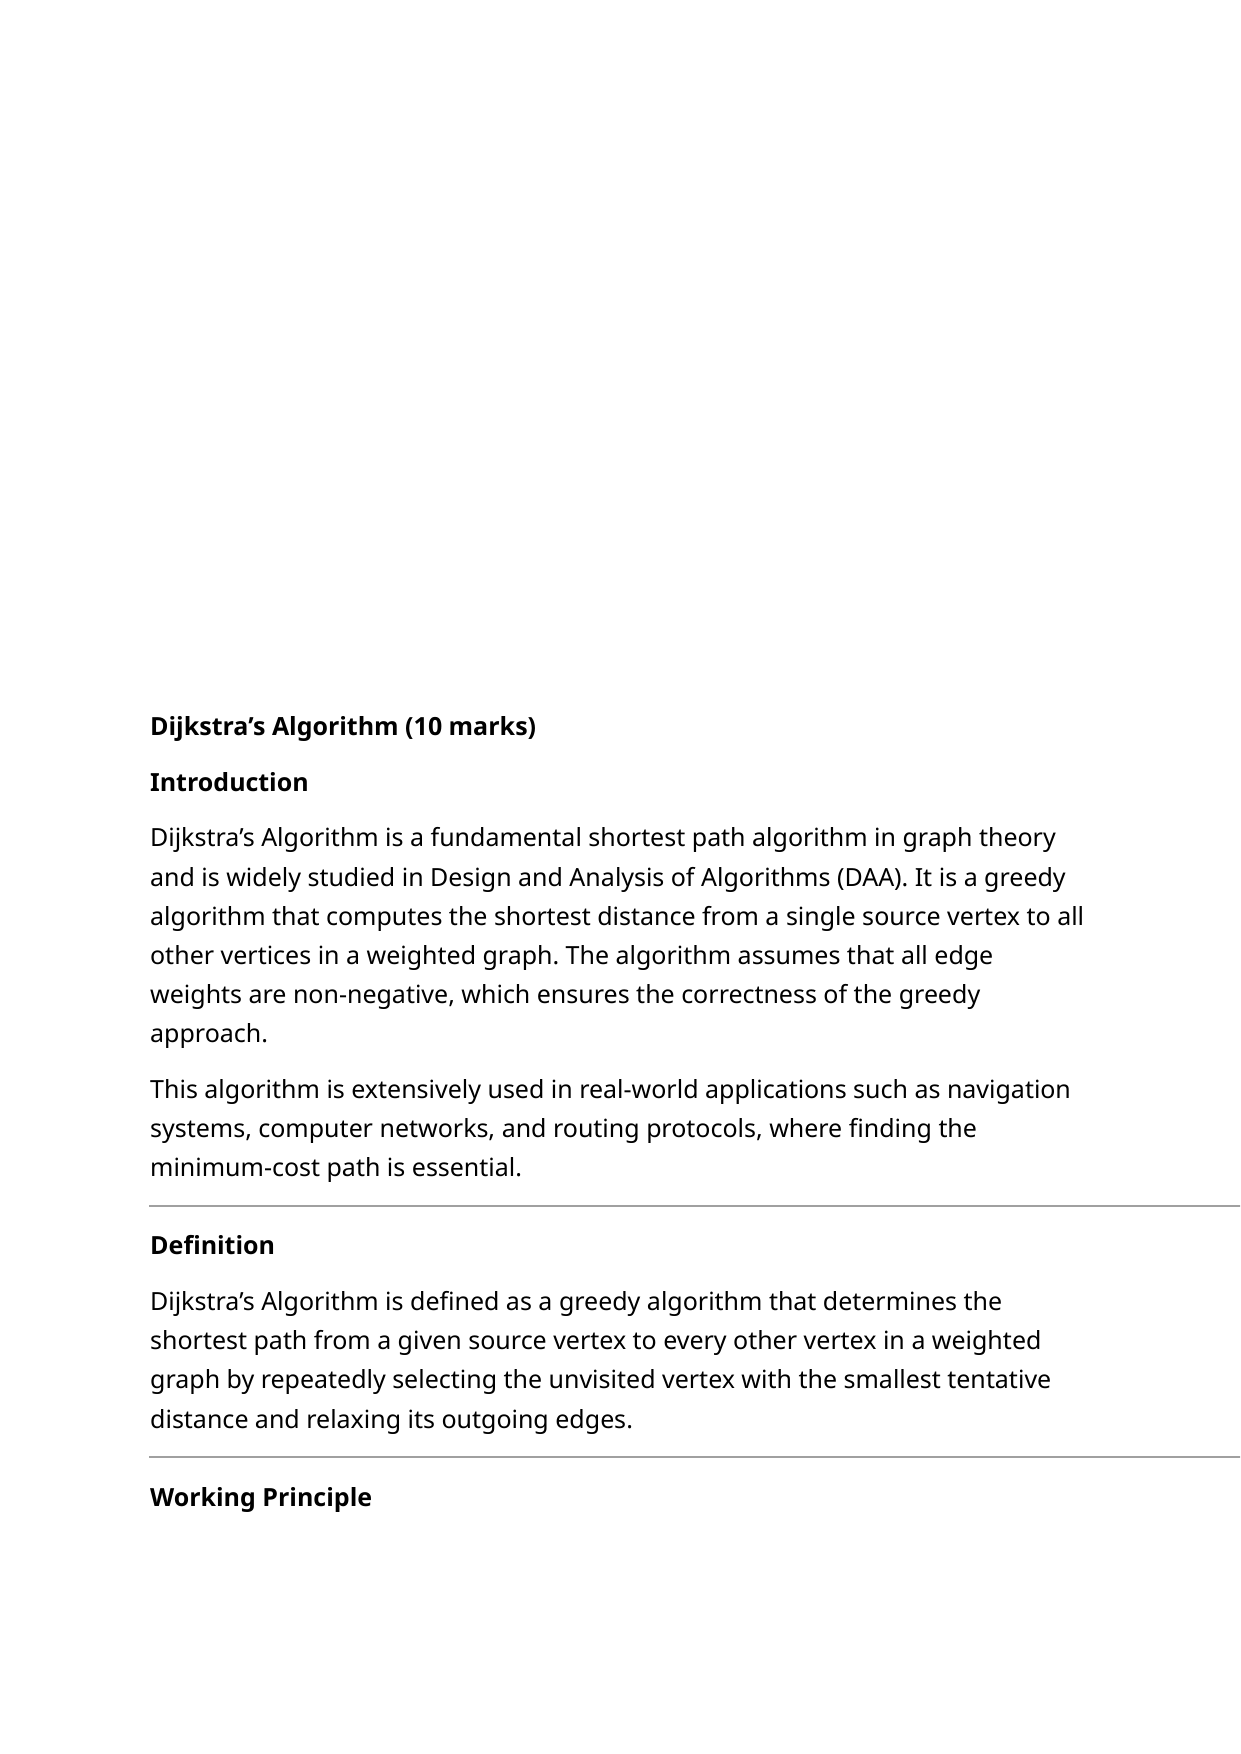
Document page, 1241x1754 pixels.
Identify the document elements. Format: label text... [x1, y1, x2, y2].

text Definition [150, 1228, 1090, 1262]
text This algorithm is extensively used in real-world applications such as navigation systems, computer networks, and routing protocols, where finding the minimum-cost path is essential. [150, 1072, 1090, 1184]
text Dijkstra’s Algorithm (10 marks) [150, 708, 1090, 742]
text Introduction [150, 764, 1090, 798]
text Dijkstra’s Algorithm is defined as a greedy algorithm that determines the shortest path from a given source vertex to every other vertex in a weighted graph by repeatedly selecting the unvisited vertex with the smallest tentative distance and relaxing its outgoing edges. [150, 1284, 1090, 1435]
text Dijkstra’s Algorithm is a fundamental shortest path algorithm in graph theory and is widely studied in Design and Analysis of Algorithms (DAA). It is a greedy algorithm that computes the shortest distance from a single source vertex to all other vertices in a weighted graph. The algorithm assumes that all edge weights are non-negative, which ensures the correctness of the greedy approach. [150, 820, 1090, 1050]
text Working Principle [150, 1479, 1090, 1513]
